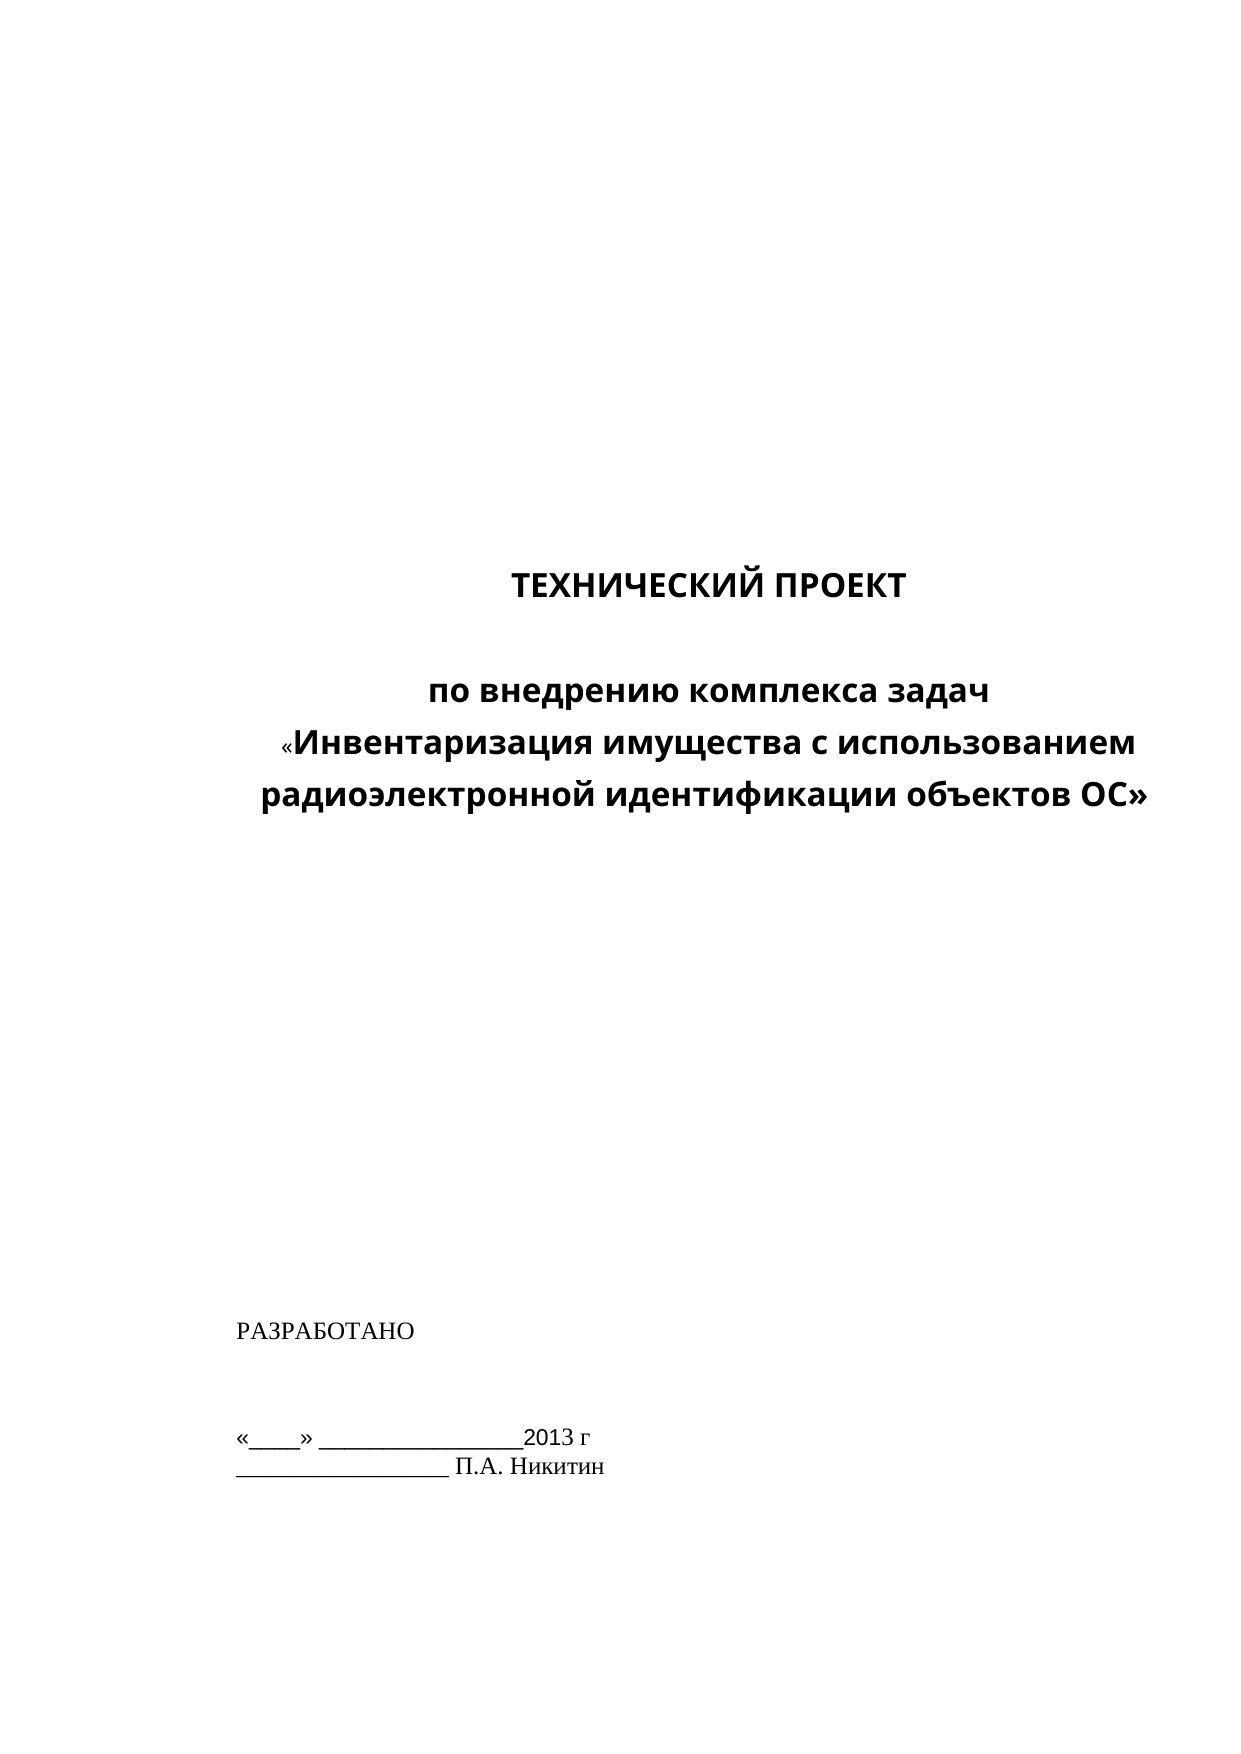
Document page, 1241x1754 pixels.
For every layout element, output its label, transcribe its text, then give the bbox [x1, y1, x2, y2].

text по внедрению комплекса задач [236, 666, 1181, 712]
text «Инвентаризация имущества с использованием радиоэлектронной идентификации объектов ОС» [236, 719, 1181, 816]
table_header [699, 1251, 1174, 1285]
table_cell [166, 1345, 1140, 1422]
table_cell [166, 1480, 1140, 1546]
table_header [166, 1251, 698, 1285]
table_header РАЗРАБОТАНО [166, 1316, 1140, 1345]
text ТЕХНИЧЕСКИЙ ПРОЕКТ [236, 562, 1181, 607]
table_cell «____» ________________2013 г _________________ П.А. Никитин [166, 1423, 1140, 1480]
